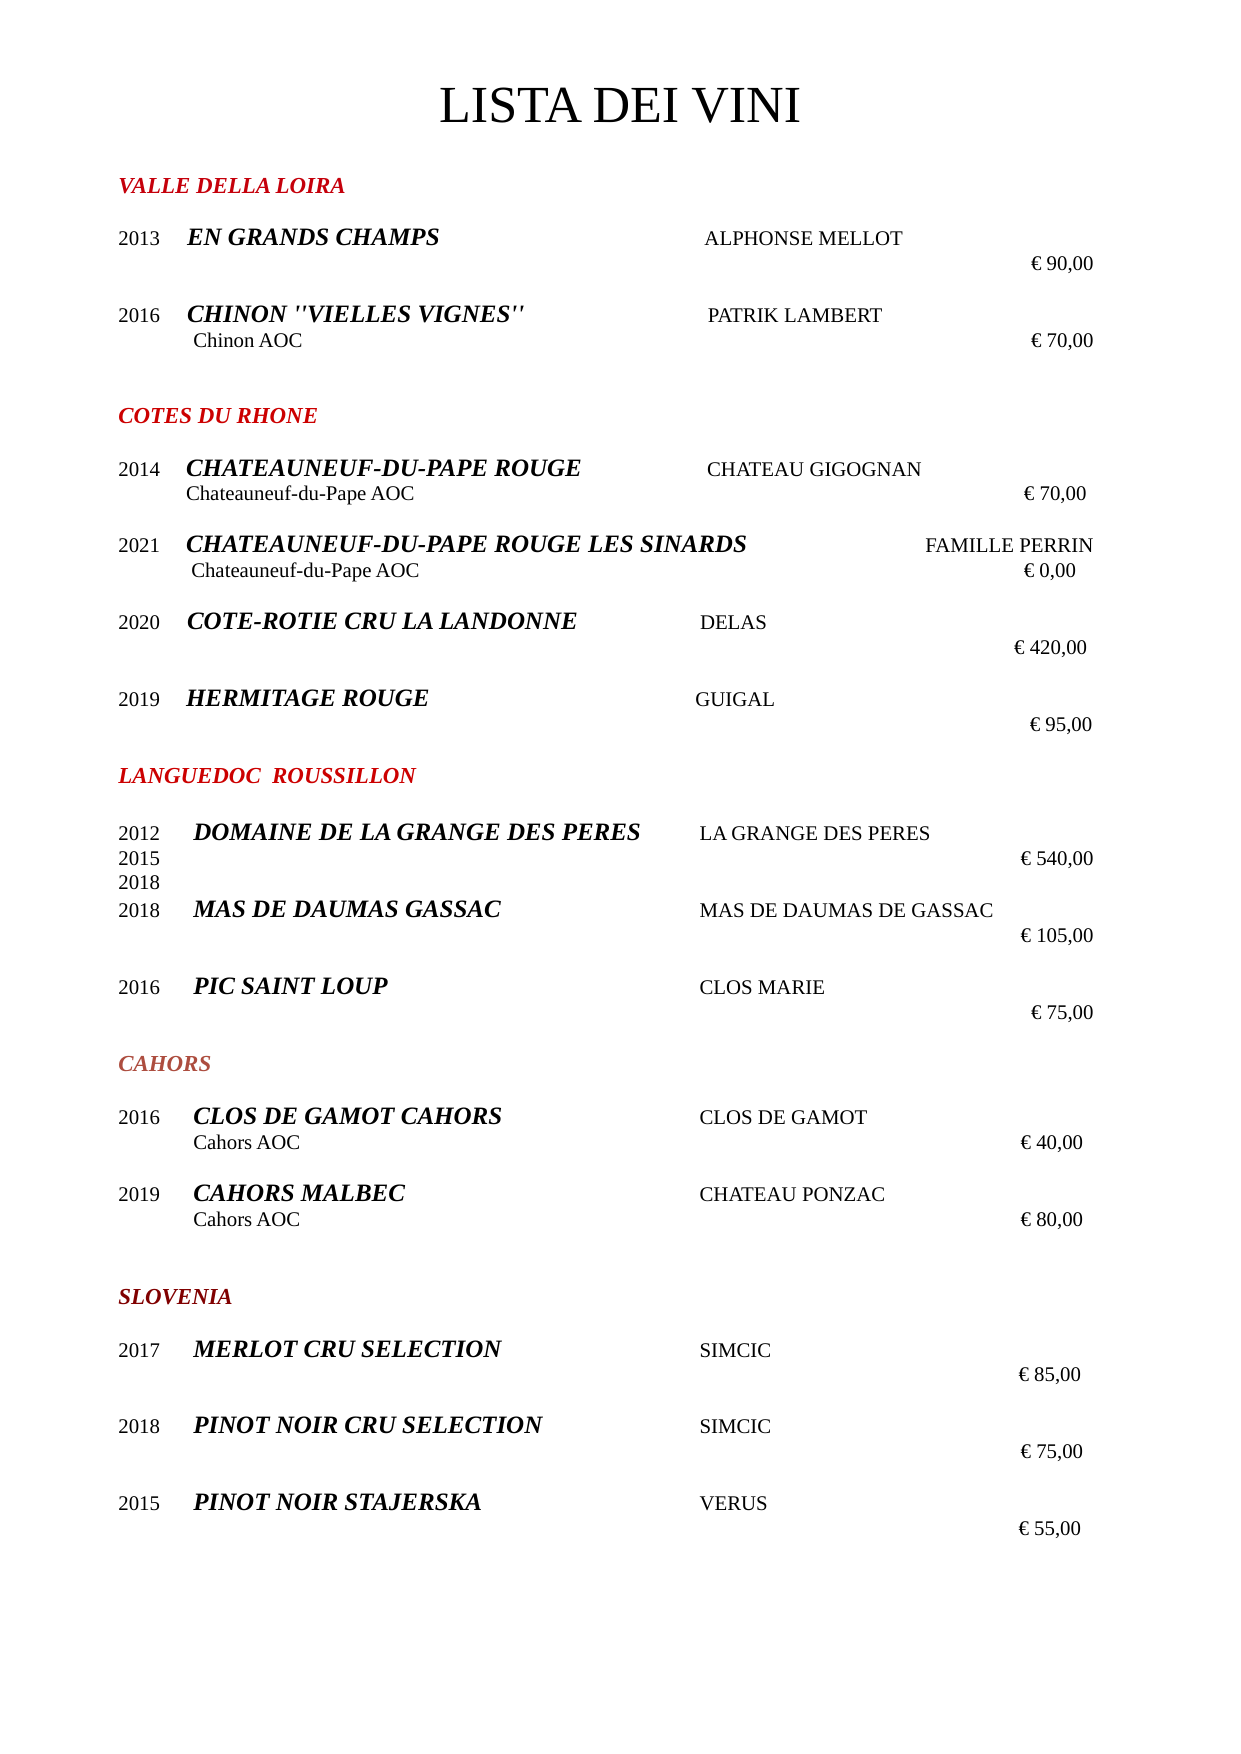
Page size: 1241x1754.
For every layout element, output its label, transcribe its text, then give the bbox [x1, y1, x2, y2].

text 2015 € 540,00 [118, 846, 1122, 870]
text Chateauneuf-du-Pape AOC € 0,00 [118, 558, 1122, 582]
text 2016 PIC SAINT LOUP CLOS MARIE [118, 971, 1122, 1000]
text 2014 CHATEAUNEUF-DU-PAPE ROUGE CHATEAU GIGOGNAN [118, 453, 1122, 481]
text 2021 CHATEAUNEUF-DU-PAPE ROUGE LES SINARDS FAMILLE PERRIN [118, 529, 1122, 558]
text € 55,00 [118, 1516, 1122, 1540]
text Cahors AOC € 80,00 [118, 1206, 1122, 1231]
text € 95,00 [118, 712, 1122, 736]
text 2019 HERMITAGE ROUGE GUIGAL [118, 683, 1122, 712]
text Cahors AOC € 40,00 [118, 1129, 1122, 1154]
text Chinon AOC € 70,00 [118, 328, 1122, 376]
text 2019 CAHORS MALBEC CHATEAU PONZAC [118, 1178, 1122, 1206]
text SLOVENIA [118, 1283, 1122, 1309]
text € 75,00 [118, 1000, 1122, 1024]
text VALLE DELLA LOIRA [118, 172, 1122, 198]
text € 105,00 [118, 923, 1122, 947]
text € 75,00 [118, 1439, 1122, 1463]
text € 85,00 [118, 1362, 1122, 1386]
text 2015 PINOT NOIR STAJERSKA VERUS [118, 1487, 1122, 1516]
text LANGUEDOC ROUSSILLON [118, 762, 1122, 789]
text COTES DU RHONE [118, 402, 1122, 428]
text 2020 COTE-ROTIE CRU LA LANDONNE DELAS [118, 606, 1122, 635]
text 2013 EN GRANDS CHAMPS ALPHONSE MELLOT [118, 222, 1122, 251]
text 2018 PINOT NOIR CRU SELECTION SIMCIC [118, 1411, 1122, 1439]
text 2016 CLOS DE GAMOT CAHORS CLOS DE GAMOT [118, 1101, 1122, 1129]
text CAHORS [118, 1050, 1122, 1077]
text 2018 [118, 870, 1122, 894]
text 2018 MAS DE DAUMAS GASSAC MAS DE DAUMAS DE GASSAC [118, 894, 1122, 923]
text € 420,00 [118, 635, 1122, 659]
text € 90,00 [118, 251, 1122, 275]
text 2016 CHINON ''VIELLES VIGNES'' PATRIK LAMBERT [118, 299, 1122, 328]
text Chateauneuf-du-Pape AOC € 70,00 [118, 481, 1122, 505]
text 2017 MERLOT CRU SELECTION SIMCIC [118, 1334, 1122, 1362]
text 2012 DOMAINE DE LA GRANGE DES PERES LA GRANGE DES PERES [118, 817, 1122, 846]
